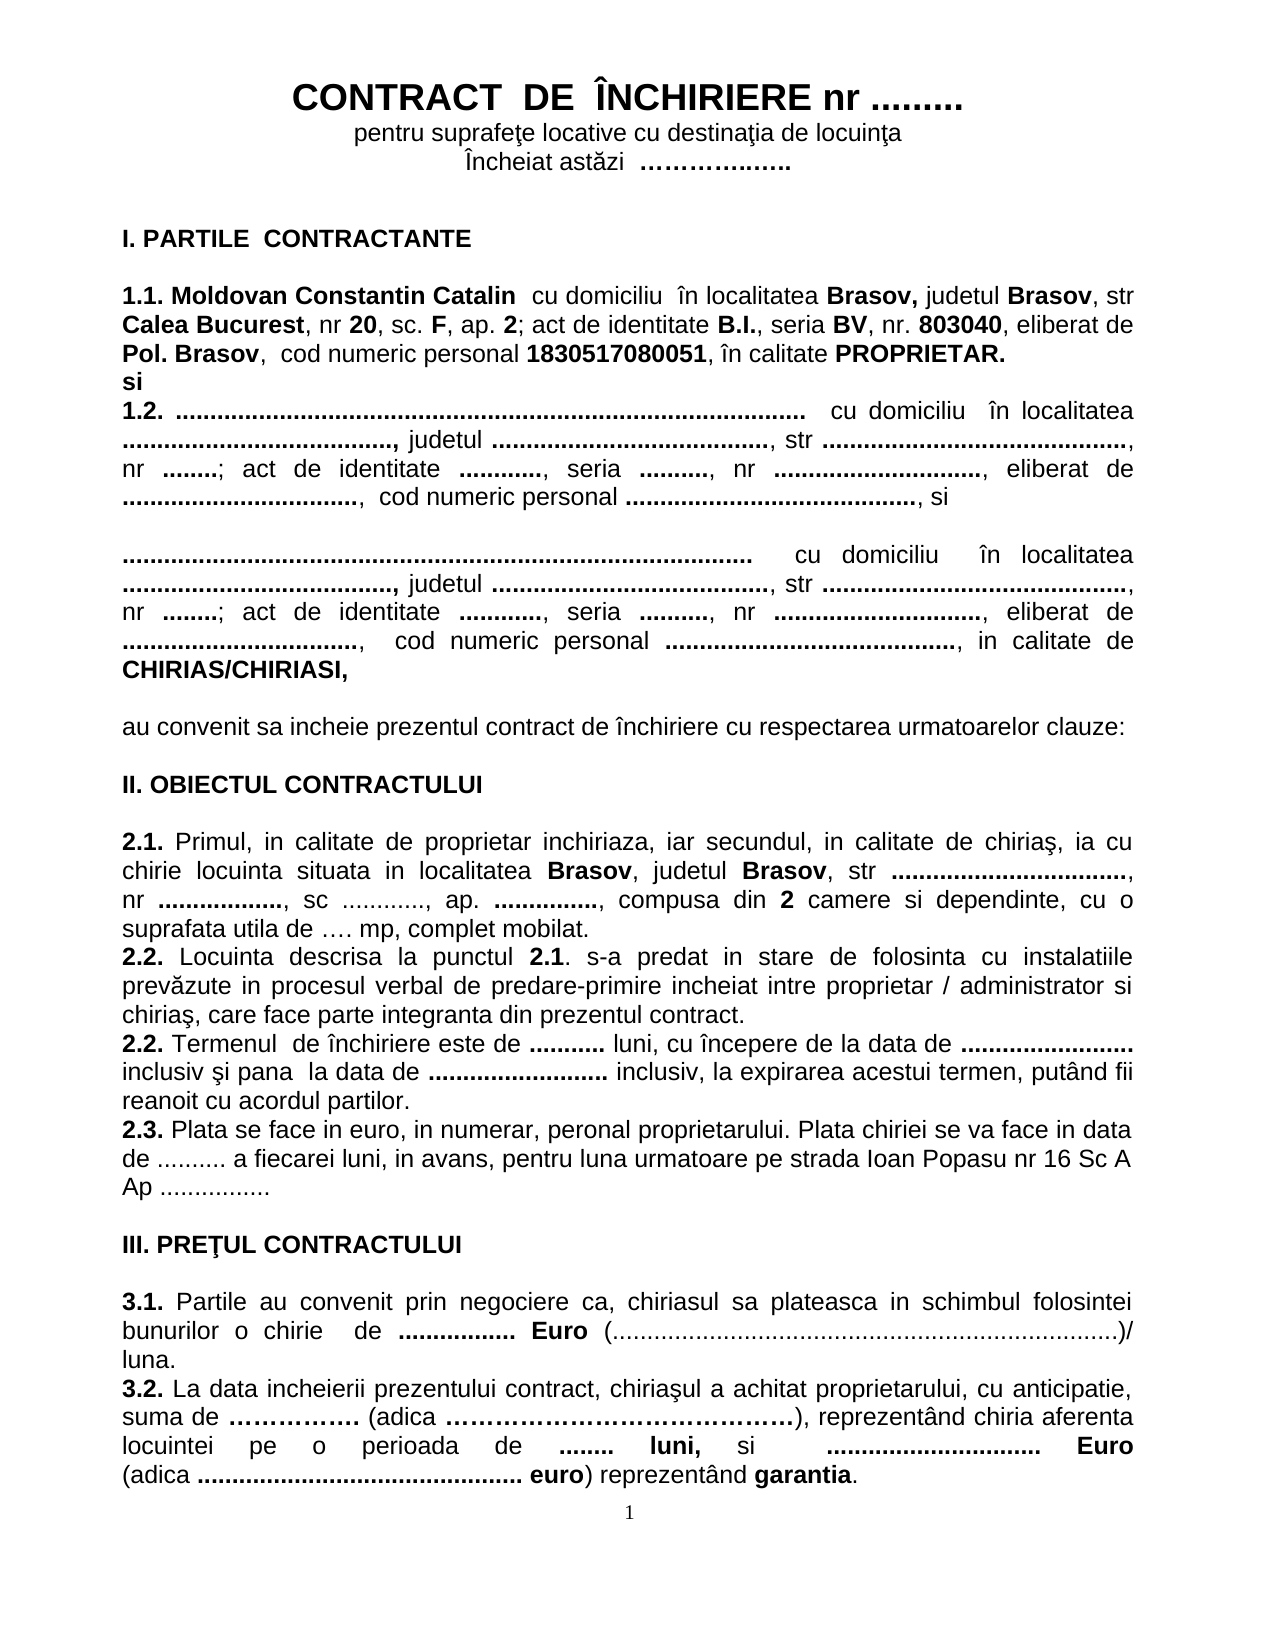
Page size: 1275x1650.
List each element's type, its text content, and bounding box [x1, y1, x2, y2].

text 2.1. Primul, in calitate de proprietar inchiriaza, iar secundul, in calitate de chiriaş, ia cu chirie locuinta situata in localitatea Brasov, judetul Brasov, str .................................., nr .................., sc ............, ap. ..............., compusa din 2 camere si dependinte, cu o suprafata utila de …. mp, complet mobilat. [122, 827, 1134, 942]
text 1.1. Moldovan Constantin Catalin cu domiciliu în localitatea Brasov, judetul Brasov, str Calea Bucurest, nr 20, sc. F, ap. 2; act de identitate B.I., seria BV, nr. 803040, eliberat de Pol. Brasov, cod numeric personal 1830517080051, în calitate PROPRIETAR. [122, 281, 1134, 367]
title Încheiat astăzi …………..….. [122, 147, 1134, 176]
text ........................................................................................... cu domiciliu în localitatea ......................................., judetul ........................................, str ............................................, nr ........; act de identitate ............, seria .........., nr .............................., eliberat de .................................., cod numeric personal .........................................., in calitate de CHIRIAS/CHIRIASI, [122, 540, 1134, 683]
text 2.2. Locuinta descrisa la punctul 2.1. s-a predat in stare de folosinta cu instalatiile prevăzute in procesul verbal de predare-primire incheiat intre proprietar / administrator si chiriaş, care face parte integranta din prezentul contract. [122, 942, 1134, 1028]
text 2.3. Plata se face in euro, in numerar, peronal proprietarului. Plata chiriei se va face in data de .......... a fiecarei luni, in avans, pentru luna urmatoare pe strada Ioan Popasu nr 16 Sc A Ap ................ [122, 1115, 1134, 1201]
text au convenit sa incheie prezentul contract de închiriere cu respectarea urmatoarelor clauze: [122, 712, 1134, 741]
text 1.2. ........................................................................................... cu domiciliu în localitatea ......................................., judetul ........................................, str ............................................, nr ........; act de identitate ............, seria .........., nr .............................., eliberat de .................................., cod numeric personal .........................................., si [122, 396, 1134, 511]
text 3.2. La data incheierii prezentului contract, chiriaşul a achitat proprietarului, cu anticipatie, suma de ……………. (adica ……………………………………), reprezentând chiria aferenta locuintei pe o perioada de ........ luni, si ............................... Euro (adica ............................................... euro) reprezentând garantia. [122, 1373, 1134, 1488]
title CONTRACT DE ÎNCHIRIERE nr ......... [122, 75, 1134, 118]
subtitle II. OBIECTUL CONTRACTULUI [122, 770, 1134, 798]
text III. PREŢUL CONTRACTULUI [122, 1230, 1134, 1258]
text si [122, 367, 1134, 396]
text 3.1. Partile au convenit prin negociere ca, chiriasul sa plateasca in schimbul folosintei bunurilor o chirie de ................. Euro (.........................................................................)/ luna. [122, 1287, 1134, 1373]
title pentru suprafeţe locative cu destinaţia de locuinţa [122, 118, 1134, 147]
text 2.2. Termenul de închiriere este de ........... luni, cu începere de la data de ......................... inclusiv şi pana la data de .......................... inclusiv, la expirarea acestui termen, putând fii reanoit cu acordul partilor. [122, 1028, 1134, 1115]
subtitle I. PARTILE CONTRACTANTE [122, 223, 1134, 252]
